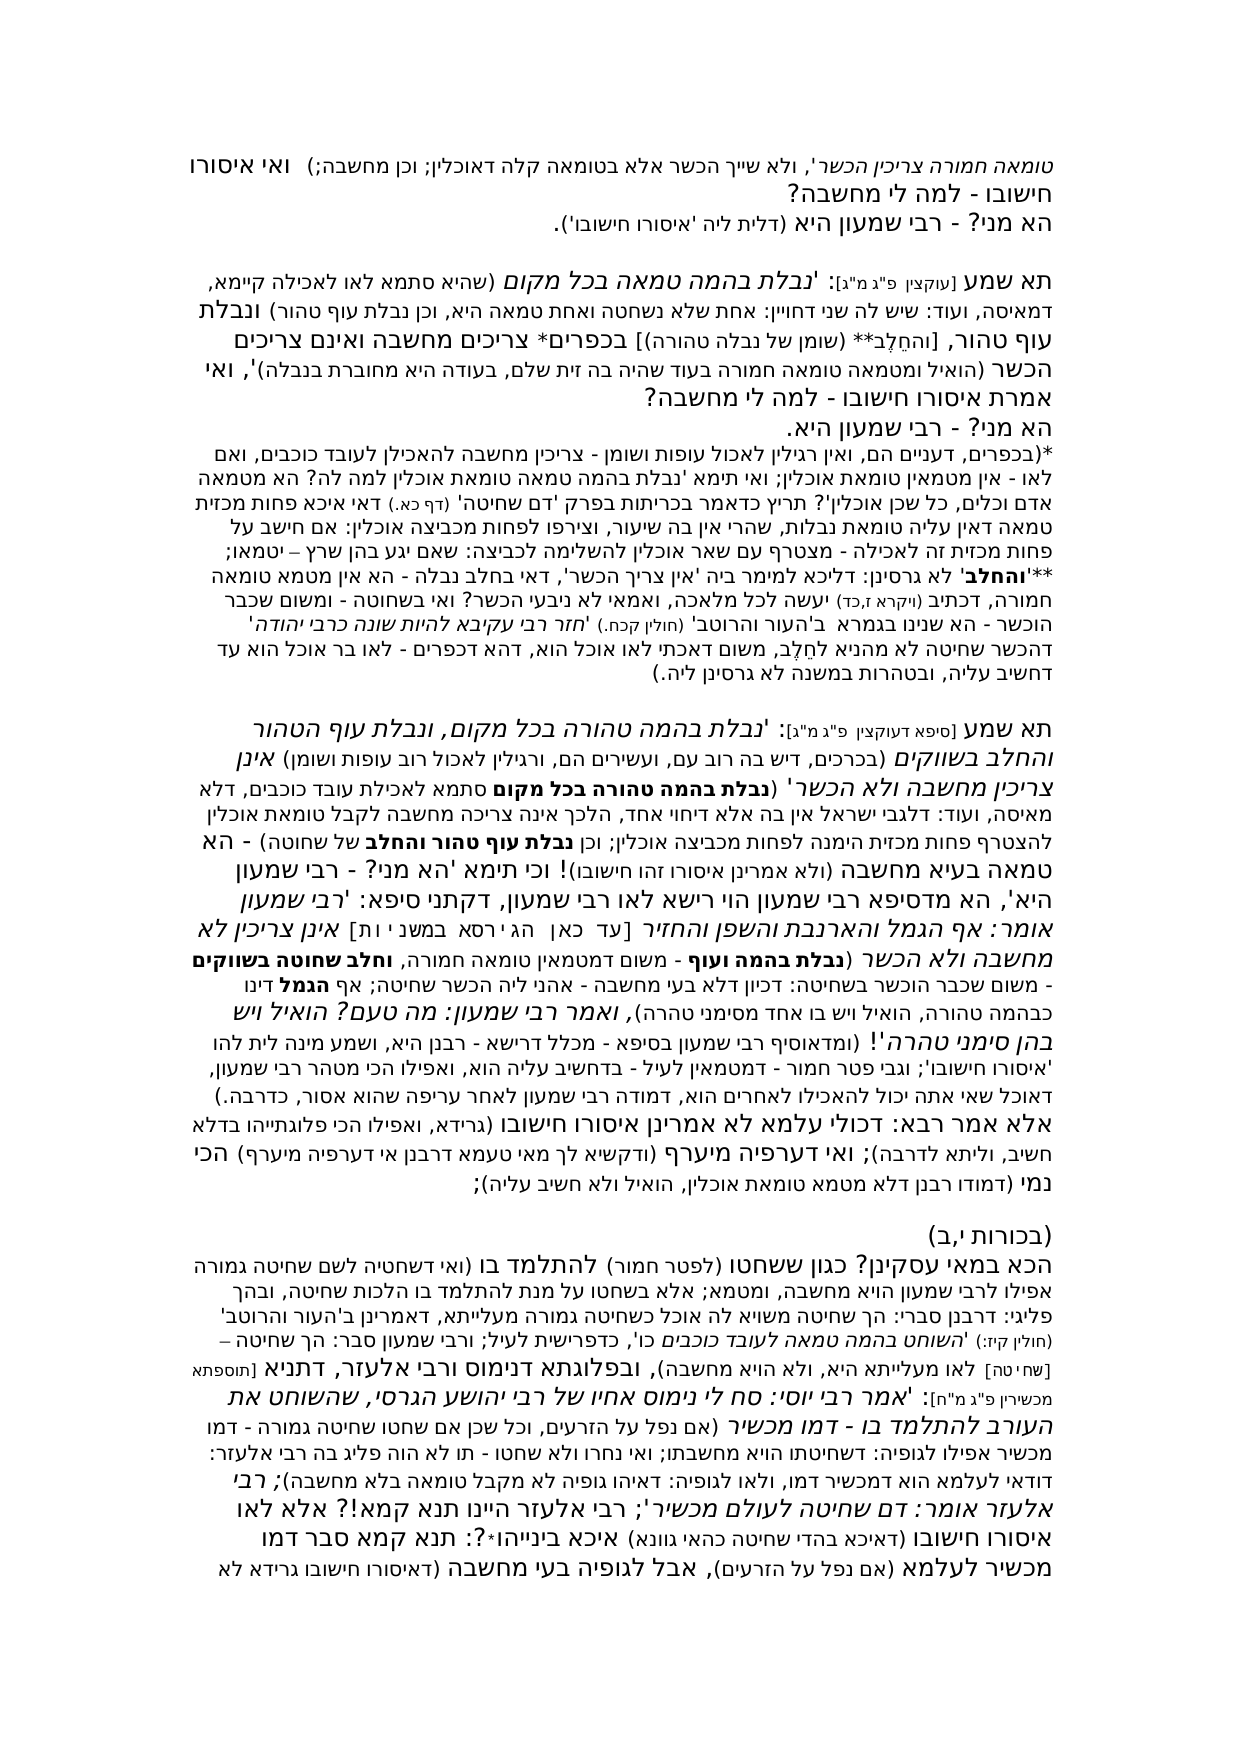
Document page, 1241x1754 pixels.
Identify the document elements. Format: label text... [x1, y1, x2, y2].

text הא מני? - רבי שמעון היא (דלית ליה 'איסורו חישובו'). [187, 208, 1053, 238]
text (בכורות י,ב) [187, 1221, 1053, 1250]
text **'והחלב' לא גרסינן: דליכא למימר ביה 'אין צריך הכשר', דאי בחלב נבלה - הא אין מטמא טומאה חמורה, דכתיב (ויקרא ז,כד) יעשה לכל מלאכה, ואמאי לא ניבעי הכשר? ואי בשחוטה - ומשום שכבר הוכשר - הא שנינו בגמרא ב'העור והרוטב' (חולין קכח.) 'חזר רבי עקיבא להיות שונה כרבי יהודה' דהכשר שחיטה לא מהניא לחֵלֶב, משום דאכתי לאו אוכל הוא, דהא דכפרים - לאו בר אוכל הוא עד דחשיב עליה, ובטהרות במשנה לא גרסינן ליה.) [187, 564, 1053, 685]
text *(בכפרים, דעניים הם, ואין רגילין לאכול עופות ושומן - צריכין מחשבה להאכילן לעובד כוכבים, ואם לאו - אין מטמאין טומאת אוכלין; ואי תימא 'נבלת בהמה טמאה טומאת אוכלין למה לה? הא מטמאה אדם וכלים, כל שכן אוכלין'? תריץ כדאמר בכריתות בפרק 'דם שחיטה' (דף כא.) דאי איכא פחות מכזית טמאה דאין עליה טומאת נבלות, שהרי אין בה שיעור, וצירפו לפחות מכביצה אוכלין: אם חישב על פחות מכזית זה לאכילה - מצטרף עם שאר אוכלין להשלימה לכביצה: שאם יגע בהן שרץ – יטמאו; [187, 442, 1053, 564]
text תא שמע [עוקצין פ"ג מ"ג]: 'נבלת בהמה טמאה בכל מקום (שהיא סתמא לאו לאכילה קיימא, דמאיסה, ועוד: שיש לה שני דחויין: אחת שלא נשחטה ואחת טמאה היא, וכן נבלת עוף טהור) ונבלת עוף טהור, [והחֵלֶב** (שומן של נבלה טהורה)] בכפרים* צריכים מחשבה ואינם צריכים הכשר (הואיל ומטמאה טומאה חמורה בעוד שהיה בה זית שלם, בעודה היא מחוברת בנבלה)', ואי אמרת איסורו חישובו - למה לי מחשבה? [187, 266, 1053, 413]
text טומאה חמורה צריכין הכשר', ולא שייך הכשר אלא בטומאה קלה דאוכלין; וכן מחשבה;) ואי איסורו חישובו - למה לי מחשבה? [187, 150, 1053, 208]
text תא שמע [סיפא דעוקצין פ"ג מ"ג]: 'נבלת בהמה טהורה בכל מקום, ונבלת עוף הטהור והחלב בשווקים (בכרכים, דיש בה רוב עם, ועשירים הם, ורגילין לאכול רוב עופות ושומן) אינן צריכין מחשבה ולא הכשר' (נבלת בהמה טהורה בכל מקום סתמא לאכילת עובד כוכבים, דלא מאיסה, ועוד: דלגבי ישראל אין בה אלא דיחוי אחד, הלכך אינה צריכה מחשבה לקבל טומאת אוכלין להצטרף פחות מכזית הימנה לפחות מכביצה אוכלין; וכן נבלת עוף טהור והחלב של שחוטה) - הא טמאה בעיא מחשבה (ולא אמרינן איסורו זהו חישובו)! וכי תימא 'הא מני? - רבי שמעון היא', הא מדסיפא רבי שמעון הוי רישא לאו רבי שמעון, דקתני סיפא: 'רבי שמעון אומר: אף הגמל והארנבת והשפן והחזיר [עד כאן הגירסא במשניות] אינן צריכין לא מחשבה ולא הכשר (נבלת בהמה ועוף - משום דמטמאין טומאה חמורה, וחלב שחוטה בשווקים - משום שכבר הוכשר בשחיטה: דכיון דלא בעי מחשבה - אהני ליה הכשר שחיטה; אף הגמל דינו כבהמה טהורה, הואיל ויש בו אחד מסימני טהרה), ואמר רבי שמעון: מה טעם? הואיל ויש בהן סימני טהרה'! (ומדאוסיף רבי שמעון בסיפא - מכלל דרישא - רבנן היא, ושמע מינה לית להו 'איסורו חישובו'; וגבי פטר חמור - דמטמאין לעיל - בדחשיב עליה הוא, ואפילו הכי מטהר רבי שמעון, דאוכל שאי אתה יכול להאכילו לאחרים הוא, דמודה רבי שמעון לאחר עריפה שהוא אסור, כדרבה.) [187, 714, 1053, 1109]
text הא מני? - רבי שמעון היא. [187, 413, 1053, 442]
text הכא במאי עסקינן? כגון ששחטו (לפטר חמור) להתלמד בו (ואי דשחטיה לשם שחיטה גמורה אפילו לרבי שמעון הויא מחשבה, ומטמא; אלא בשחטו על מנת להתלמד בו הלכות שחיטה, ובהך פליגי: דרבנן סברי: הך שחיטה משויא לה אוכל כשחיטה גמורה מעלייתא, דאמרינן ב'העור והרוטב' (חולין קיז:) 'השוחט בהמה טמאה לעובד כוכבים כו', כדפרישית לעיל; ורבי שמעון סבר: הך שחיטה – [שחיטה] לאו מעלייתא היא, ולא הויא מחשבה), ובפלוגתא דנימוס ורבי אלעזר, דתניא [תוספתא מכשירין פ"ג מ"ח]: 'אמר רבי יוסי: סח לי נימוס אחיו של רבי יהושע הגרסי, שהשוחט את העורב להתלמד בו - דמו מכשיר (אם נפל על הזרעים, וכל שכן אם שחטו שחיטה גמורה - דמו מכשיר אפילו לגופיה: דשחיטתו הויא מחשבתו; ואי נחרו ולא שחטו - תו לא הוה פליג בה רבי אלעזר: דודאי לעלמא הוא דמכשיר דמו, ולאו לגופיה: דאיהו גופיה לא מקבל טומאה בלא מחשבה); רבי אלעזר אומר: דם שחיטה לעולם מכשיר'; רבי אלעזר היינו תנא קמא!? אלא לאו איסורו חישובו (דאיכא בהדי שחיטה כהאי גוונא) איכא בינייהו*?: תנא קמא סבר דמו מכשיר לעלמא (אם נפל על הזרעים), אבל לגופיה בעי מחשבה (דאיסורו חישובו גרידא לא [187, 1250, 1053, 1582]
text אלא אמר רבא: דכולי עלמא לא אמרינן איסורו חישובו (גרידא, ואפילו הכי פלוגתייהו בדלא חשיב, וליתא לדרבה); ואי דערפיה מיערף (ודקשיא לך מאי טעמא דרבנן אי דערפיה מיערף) הכי נמי (דמודו רבנן דלא מטמא טומאת אוכלין, הואיל ולא חשיב עליה); [187, 1109, 1053, 1197]
